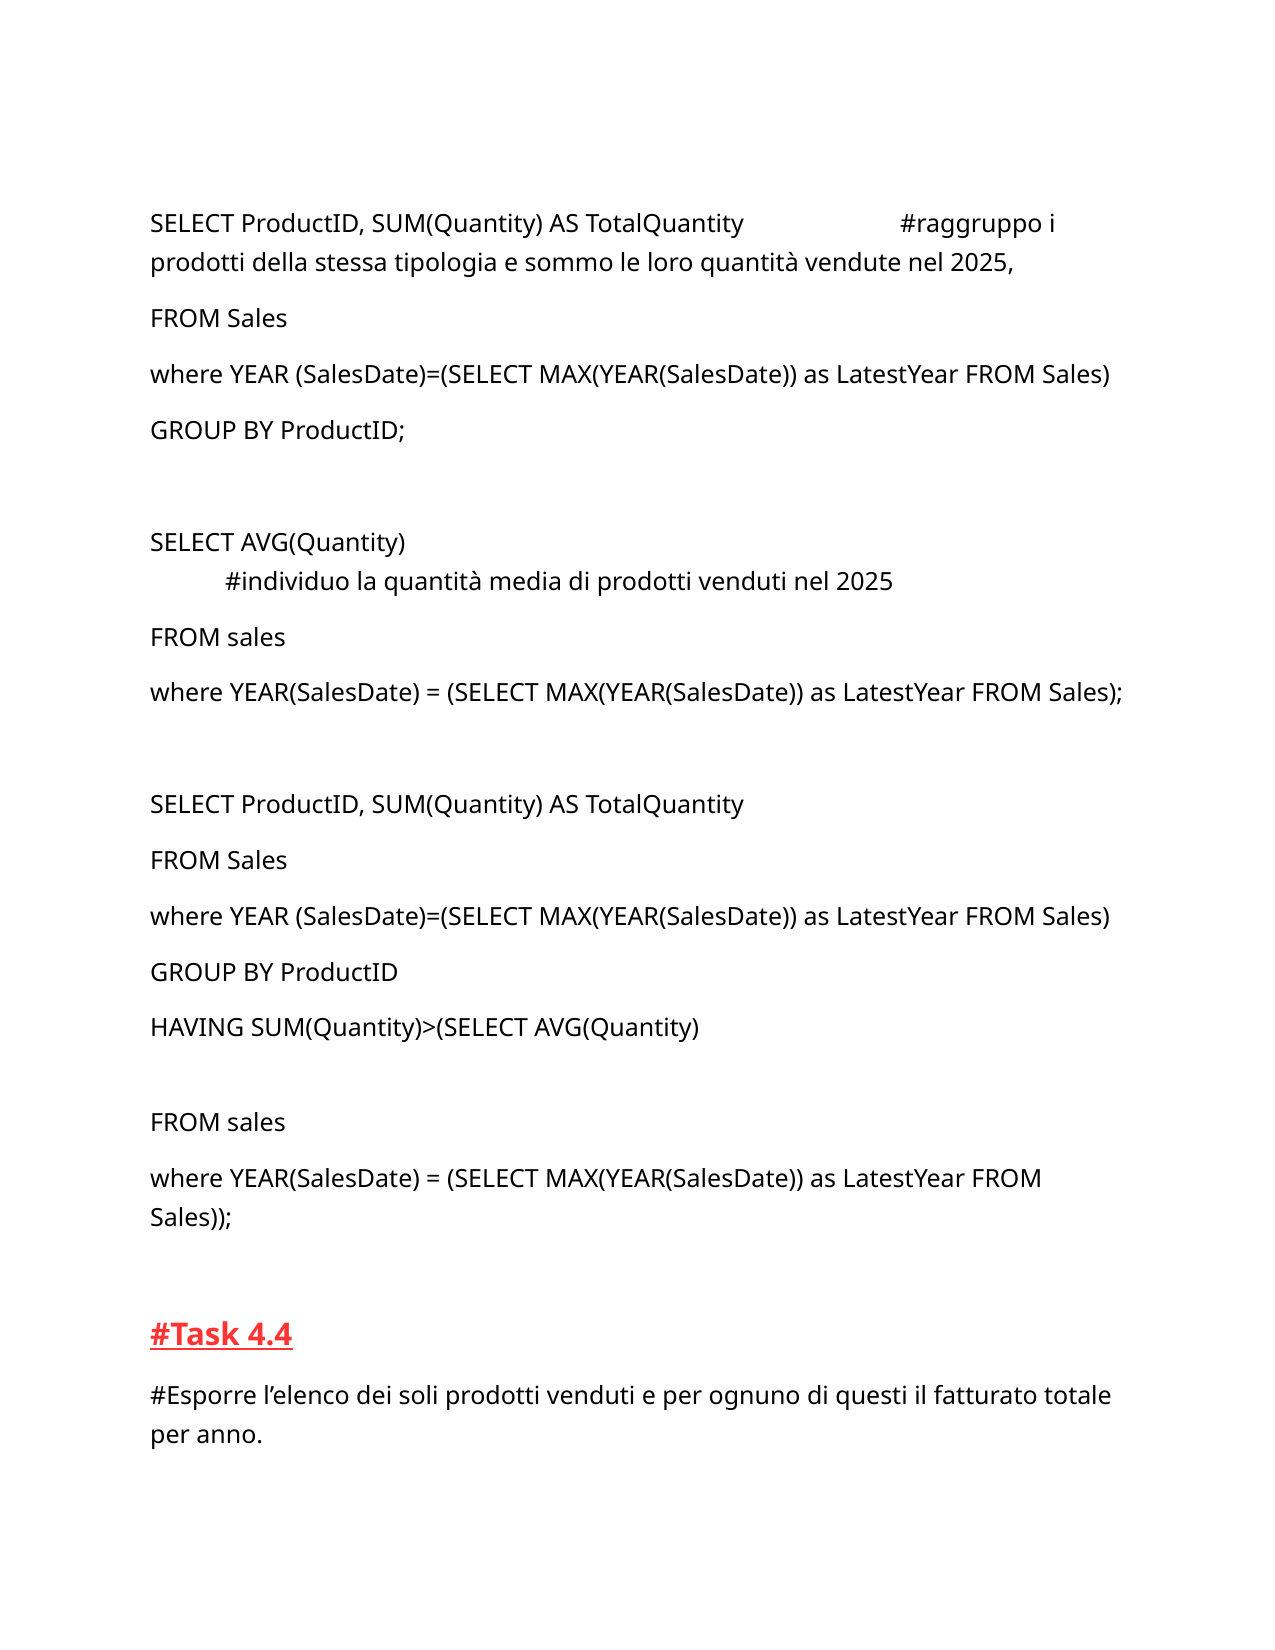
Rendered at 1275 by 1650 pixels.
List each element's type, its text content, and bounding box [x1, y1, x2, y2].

text SELECT ProductID, SUM(Quantity) AS TotalQuantity [150, 787, 1125, 821]
text where YEAR(SalesDate) = (SELECT MAX(YEAR(SalesDate)) as LatestYear FROM Sales); [150, 675, 1125, 709]
text where YEAR(SalesDate) = (SELECT MAX(YEAR(SalesDate)) as LatestYear FROM Sales)); [150, 1161, 1125, 1234]
text FROM Sales [150, 842, 1125, 877]
text where YEAR (SalesDate)=(SELECT MAX(YEAR(SalesDate)) as LatestYear FROM Sales) [150, 357, 1125, 391]
text SELECT ProductID, SUM(Quantity) AS TotalQuantity #raggruppo i prodotti della stessa tipologia e sommo le loro quantità vendute nel 2025, [150, 206, 1125, 279]
text FROM sales [150, 619, 1125, 653]
text GROUP BY ProductID; [150, 412, 1125, 447]
text #Esporre l’elenco dei soli prodotti venduti e per ognuno di questi il fatturato totale per anno. [150, 1377, 1125, 1451]
text where YEAR (SalesDate)=(SELECT MAX(YEAR(SalesDate)) as LatestYear FROM Sales) [150, 898, 1125, 932]
text #Task 4.4 [150, 1312, 1125, 1354]
text SELECT AVG(Quantity) #individuo la quantità media di prodotti venduti nel 2025 [150, 524, 1125, 597]
text HAVING SUM(Quantity)>(SELECT AVG(Quantity) [150, 1010, 1125, 1083]
text GROUP BY ProductID [150, 954, 1125, 988]
text FROM sales [150, 1105, 1125, 1139]
text FROM Sales [150, 301, 1125, 335]
